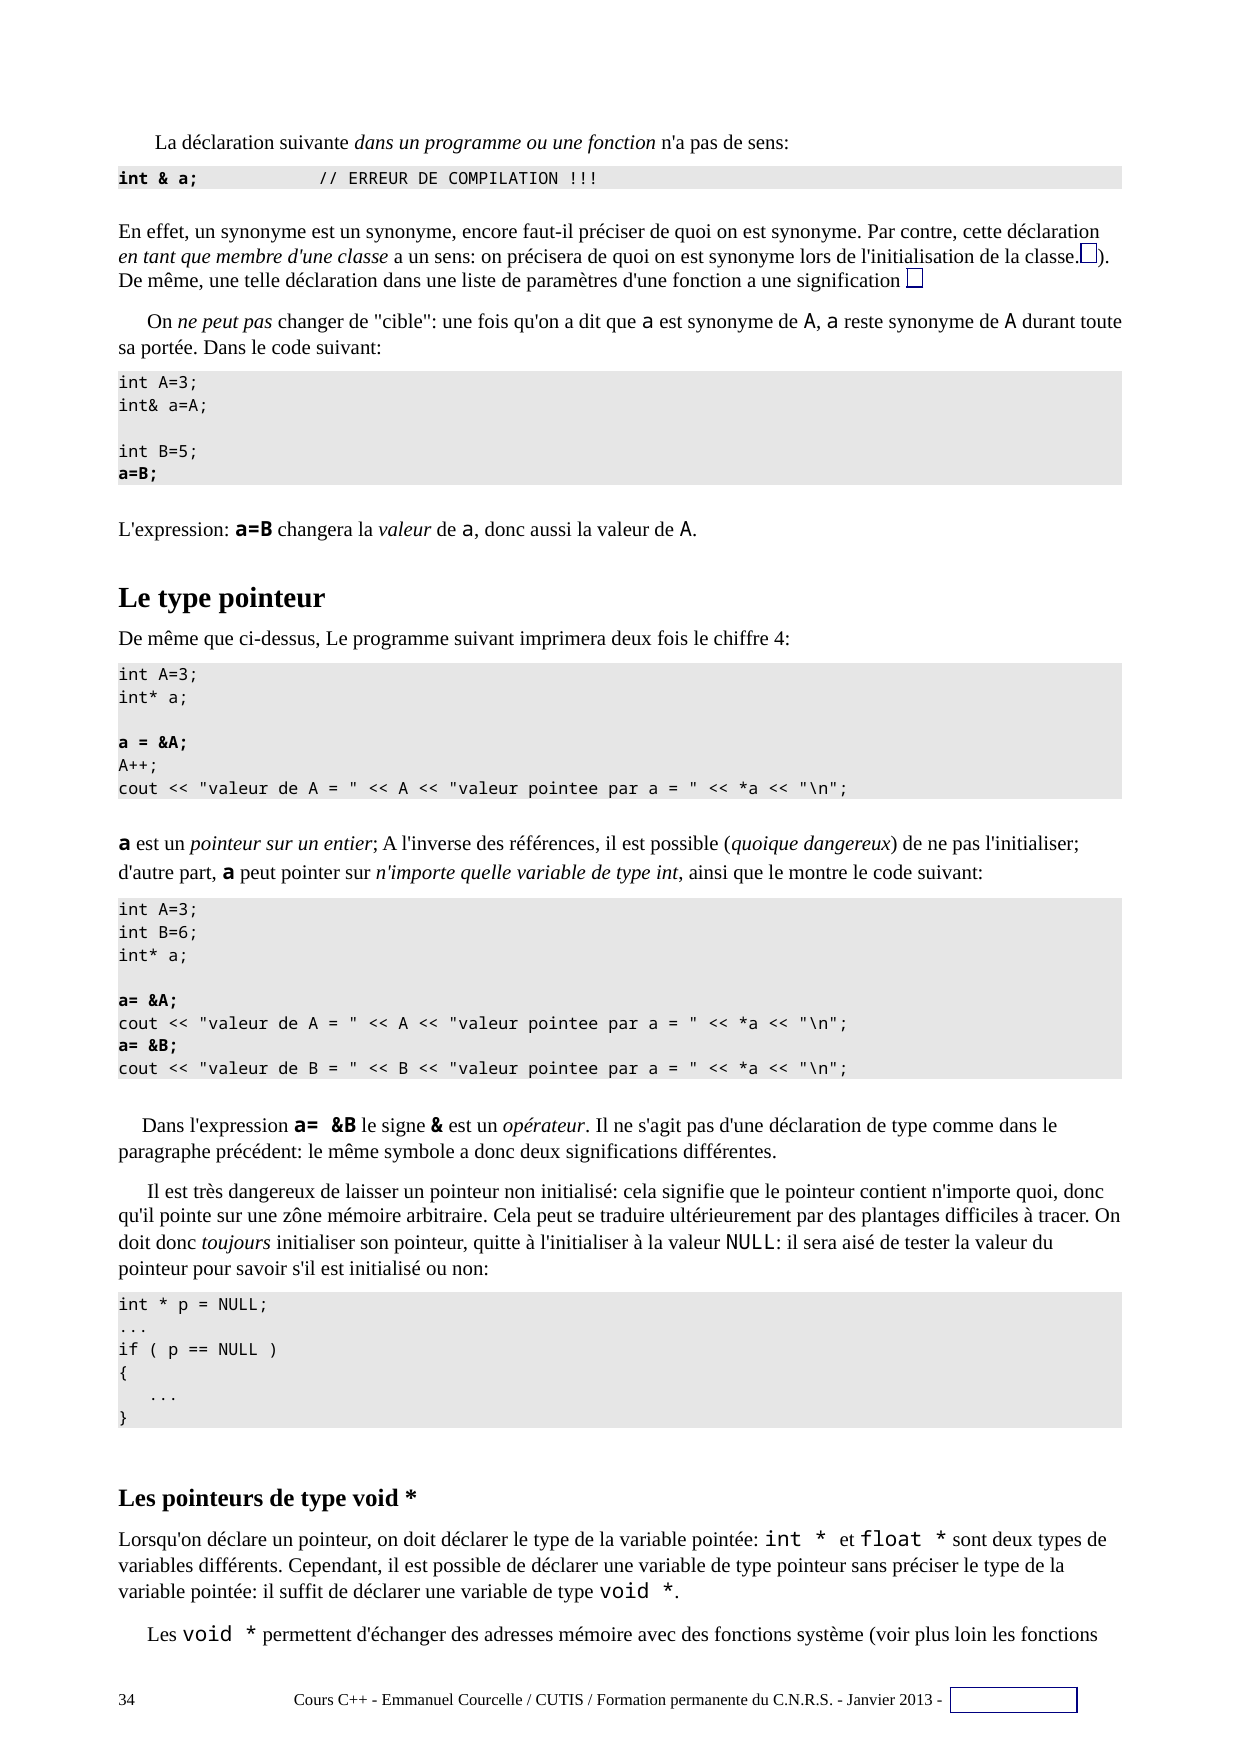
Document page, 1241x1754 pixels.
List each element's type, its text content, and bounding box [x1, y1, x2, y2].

subtitle Les pointeurs de type void * [118, 1483, 1122, 1512]
text De même que ci-dessus, Le programme suivant imprimera deux fois le chiffre 4: [118, 626, 1122, 650]
text a est un pointeur sur un entier; A l'inverse des références, il est possible (quoique dangereux) de ne pas l'initialiser; d'autre part, a peut pointer sur n'importe quelle variable de type int, ainsi que le montre le code suivant: [118, 828, 1122, 885]
text On ne peut pas changer de "cible": une fois qu'on a dit que a est synonyme de A, a reste synonyme de A durant toute sa portée. Dans le code suivant: [118, 305, 1122, 359]
text } [118, 1406, 1122, 1428]
text int* a; [118, 943, 1122, 966]
text int A=3; [118, 663, 1122, 685]
text a = &A; [118, 731, 1122, 753]
text int & a; // ERREUR DE COMPILATION !!! [118, 166, 1122, 189]
text int A=3; [118, 371, 1122, 394]
text int* a; [118, 685, 1122, 708]
text if ( p == NULL ) [118, 1338, 1122, 1360]
text Dans l'expression a= &B le signe & est un opérateur. Il ne s'agit pas d'une déclaration de type comme dans le paragraphe précédent: le même symbole a donc deux significations différentes. [118, 1109, 1122, 1163]
text Lorsqu'on déclare un pointeur, on doit déclarer le type de la variable pointée: int * et float * sont deux types de variables différents. Cependant, il est possible de déclarer une variable de type pointeur sans préciser le type de la variable pointée: il suffit de déclarer une variable de type void *. [118, 1524, 1122, 1605]
text int A=3; [118, 898, 1122, 921]
subtitle Le type pointeur [118, 580, 1122, 614]
text Les void * permettent d'échanger des adresses mémoire avec des fonctions système (voir plus loin les fonctions [118, 1618, 1122, 1647]
text ... [118, 1383, 1122, 1406]
text a=B; [118, 462, 1122, 485]
text int * p = NULL; [118, 1292, 1122, 1315]
text int& a=A; [118, 394, 1122, 417]
text cout << "valeur de B = " << B << "valeur pointee par a = " << *a << "\n"; [118, 1057, 1122, 1079]
text ... [118, 1315, 1122, 1338]
text La déclaration suivante dans un programme ou une fonction n'a pas de sens: [118, 118, 1122, 154]
text int B=6; [118, 921, 1122, 943]
text a= &A; [118, 989, 1122, 1011]
text cout << "valeur de A = " << A << "valeur pointee par a = " << *a << "\n"; [118, 776, 1122, 799]
text { [118, 1360, 1122, 1383]
text Il est très dangereux de laisser un pointeur non initialisé: cela signifie que le pointeur contient n'importe quoi, donc qu'il pointe sur une zône mémoire arbitraire. Cela peut se traduire ultérieurement par des plantages difficiles à tracer. On doit donc toujours initialiser son pointeur, quitte à l'initialiser à la valeur NULL: il sera aisé de tester la valeur du pointeur pour savoir s'il est initialisé ou non: [118, 1175, 1122, 1280]
text cout << "valeur de A = " << A << "valeur pointee par a = " << *a << "\n"; [118, 1011, 1122, 1034]
text a= &B; [118, 1034, 1122, 1057]
text L'expression: a=B changera la valeur de a, donc aussi la valeur de A. [118, 514, 1122, 543]
text En effet, un synonyme est un synonyme, encore faut-il préciser de quoi on est synonyme. Par contre, cette déclaration en tant que membre d'une classe a un sens: on précisera de quoi on est synonyme lors de l'initialisation de la classe.). De même, une telle déclaration dans une liste de paramètres d'une fonction a une signification [118, 219, 1122, 292]
text int B=5; [118, 439, 1122, 462]
text A++; [118, 753, 1122, 776]
